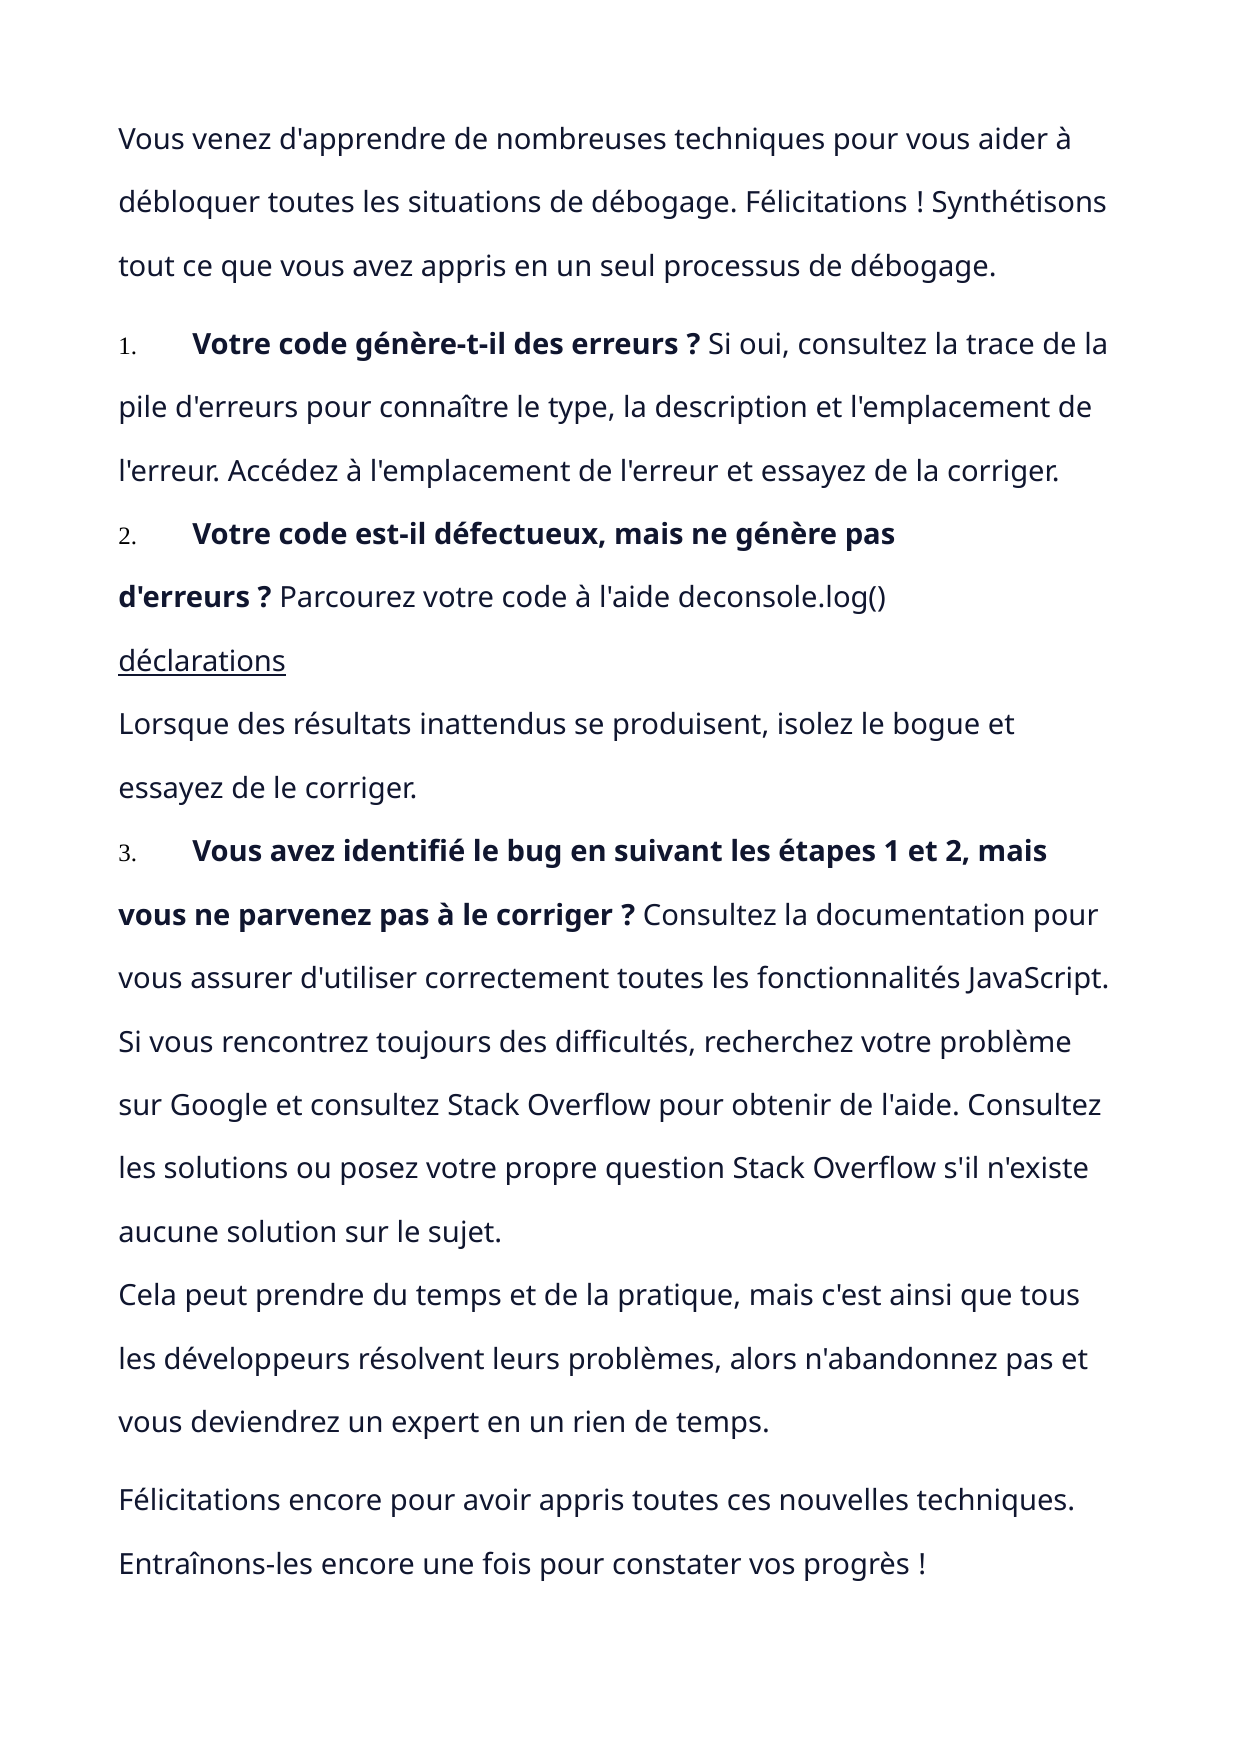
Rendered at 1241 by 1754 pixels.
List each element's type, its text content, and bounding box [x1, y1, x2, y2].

list Votre code génère-t-il des erreurs ? Si oui, consultez la trace de la pile d'erreurs pour connaître le type, la description et l'emplacement de l'erreur. Accédez à l'emplacement de l'erreur et essayez de la corriger. [118, 323, 1122, 489]
text Félicitations encore pour avoir appris toutes ces nouvelles techniques. Entraînons-les encore une fois pour constater vos progrès ! [118, 1479, 1122, 1583]
text Vous venez d'apprendre de nombreuses techniques pour vous aider à débloquer toutes les situations de débogage. Félicitations ! Synthétisons tout ce que vous avez appris en un seul processus de débogage. [118, 118, 1122, 285]
text Lorsque des résultats inattendus se produisent, isolez le bogue et essayez de le corriger. [118, 704, 1122, 807]
list Votre code est-il défectueux, mais ne génère pas d'erreurs ? Parcourez votre code à l'aide deconsole.log() [118, 513, 1122, 616]
list Vous avez identifié le bug en suivant les étapes 1 et 2, mais vous ne parvenez pas à le corriger ? Consultez la documentation pour vous assurer d'utiliser correctement toutes les fonctionnalités JavaScript. Si vous rencontrez toujours des difficultés, recherchez votre problème sur Google et consultez Stack Overflow pour obtenir de l'aide. Consultez les solutions ou posez votre propre question Stack Overflow s'il n'existe aucune solution sur le sujet. [118, 831, 1122, 1251]
text déclarations [118, 640, 1122, 680]
text Cela peut prendre du temps et de la pratique, mais c'est ainsi que tous les développeurs résolvent leurs problèmes, alors n'abandonnez pas et vous deviendrez un expert en un rien de temps. [118, 1274, 1122, 1441]
